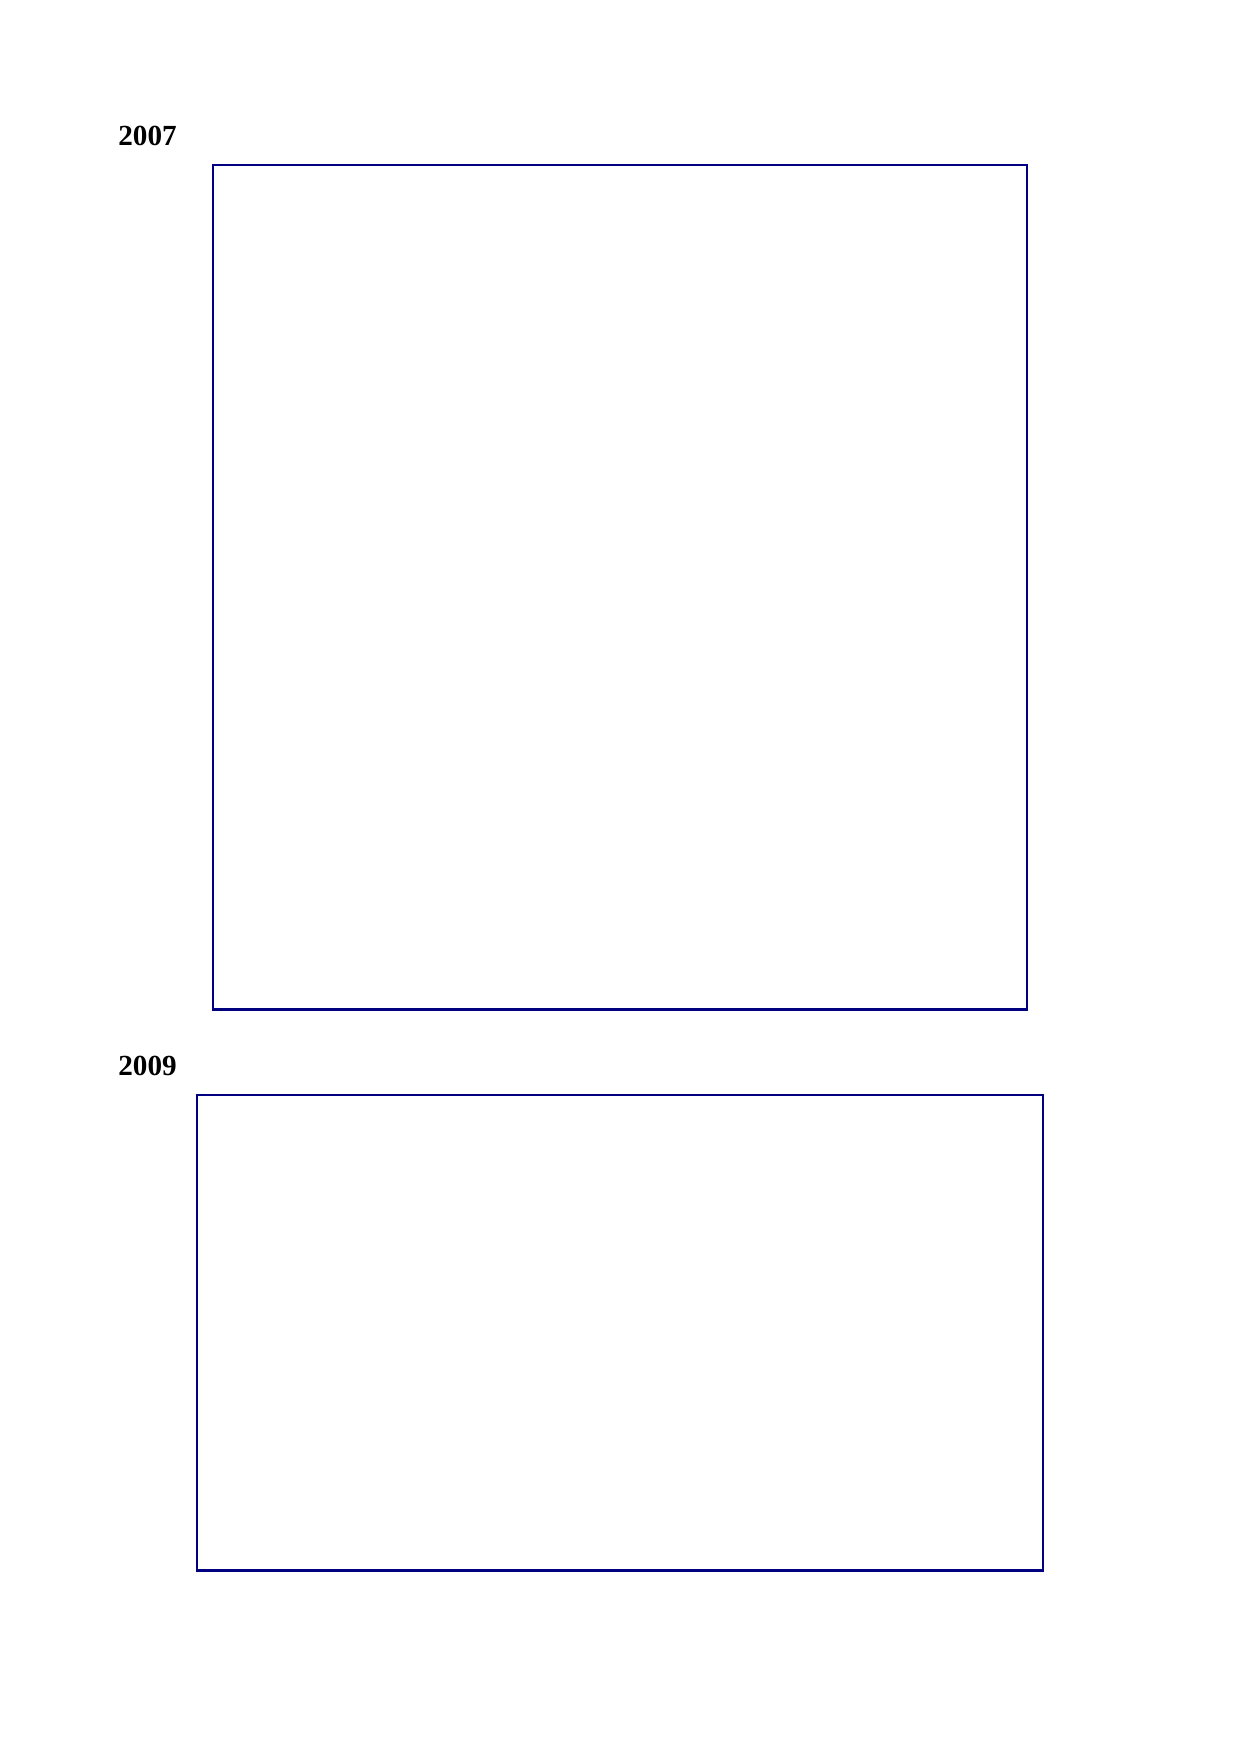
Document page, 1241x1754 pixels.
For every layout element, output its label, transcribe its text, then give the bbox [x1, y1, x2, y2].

subtitle 2009 [118, 1048, 1122, 1082]
subtitle 2007 [118, 118, 1122, 152]
